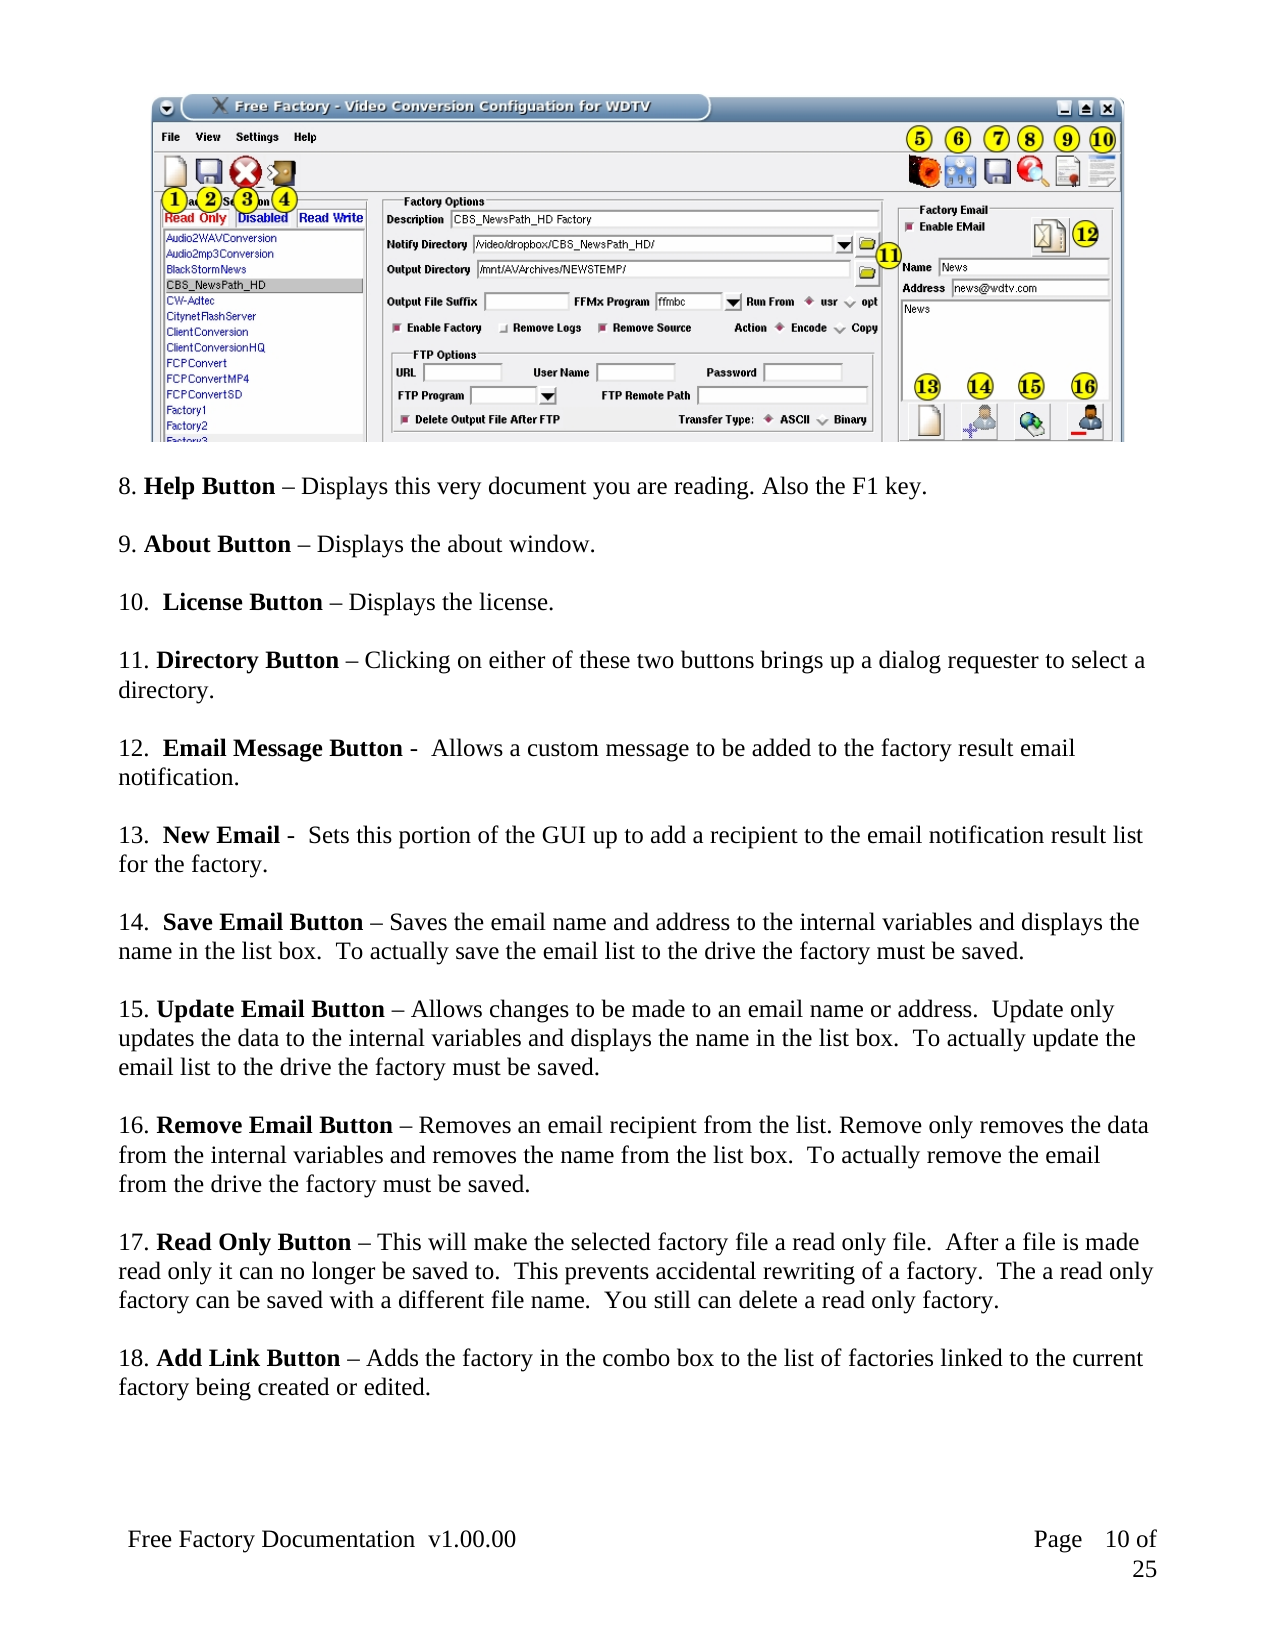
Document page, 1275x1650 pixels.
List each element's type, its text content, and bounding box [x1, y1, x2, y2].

text 16. Remove Email Button – Removes an email recipient from the list. Remove only removes the data from the internal variables and removes the name from the list box. To actually remove the email from the drive the factory must be saved. [118, 1110, 1157, 1198]
text 9. About Button – Displays the about window. [118, 529, 1157, 558]
picture [150, 92, 1125, 442]
text 11. Directory Button – Clicking on either of these two buttons brings up a dialog requester to select a directory. [118, 645, 1157, 703]
text 14. Save Email Button – Saves the email name and address to the internal variables and displays the name in the list box. To actually save the email list to the drive the factory must be saved. [118, 907, 1157, 965]
text 17. Read Only Button – This will make the selected factory file a read only file. After a file is made read only it can no longer be saved to. This prevents accidental rewriting of a factory. The a read only factory can be saved with a different file name. You still can delete a read only factory. [118, 1227, 1157, 1314]
text 18. Add Link Button – Adds the factory in the combo box to the list of factories linked to the current factory being created or edited. [118, 1343, 1157, 1401]
text 13. New Email - Sets this portion of the GUI up to add a recipient to the email notification result list for the factory. [118, 820, 1157, 878]
text 10. License Button – Displays the license. [118, 587, 1157, 616]
text 15. Update Email Button – Allows changes to be made to an email name or address. Update only updates the data to the internal variables and displays the name in the list box. To actually update the email list to the drive the factory must be saved. [118, 994, 1157, 1081]
text 12. Email Message Button - Allows a custom message to be added to the factory result email notification. [118, 733, 1157, 791]
text 8. Help Button – Displays this very document you are reading. Also the F1 key. [118, 471, 1157, 500]
